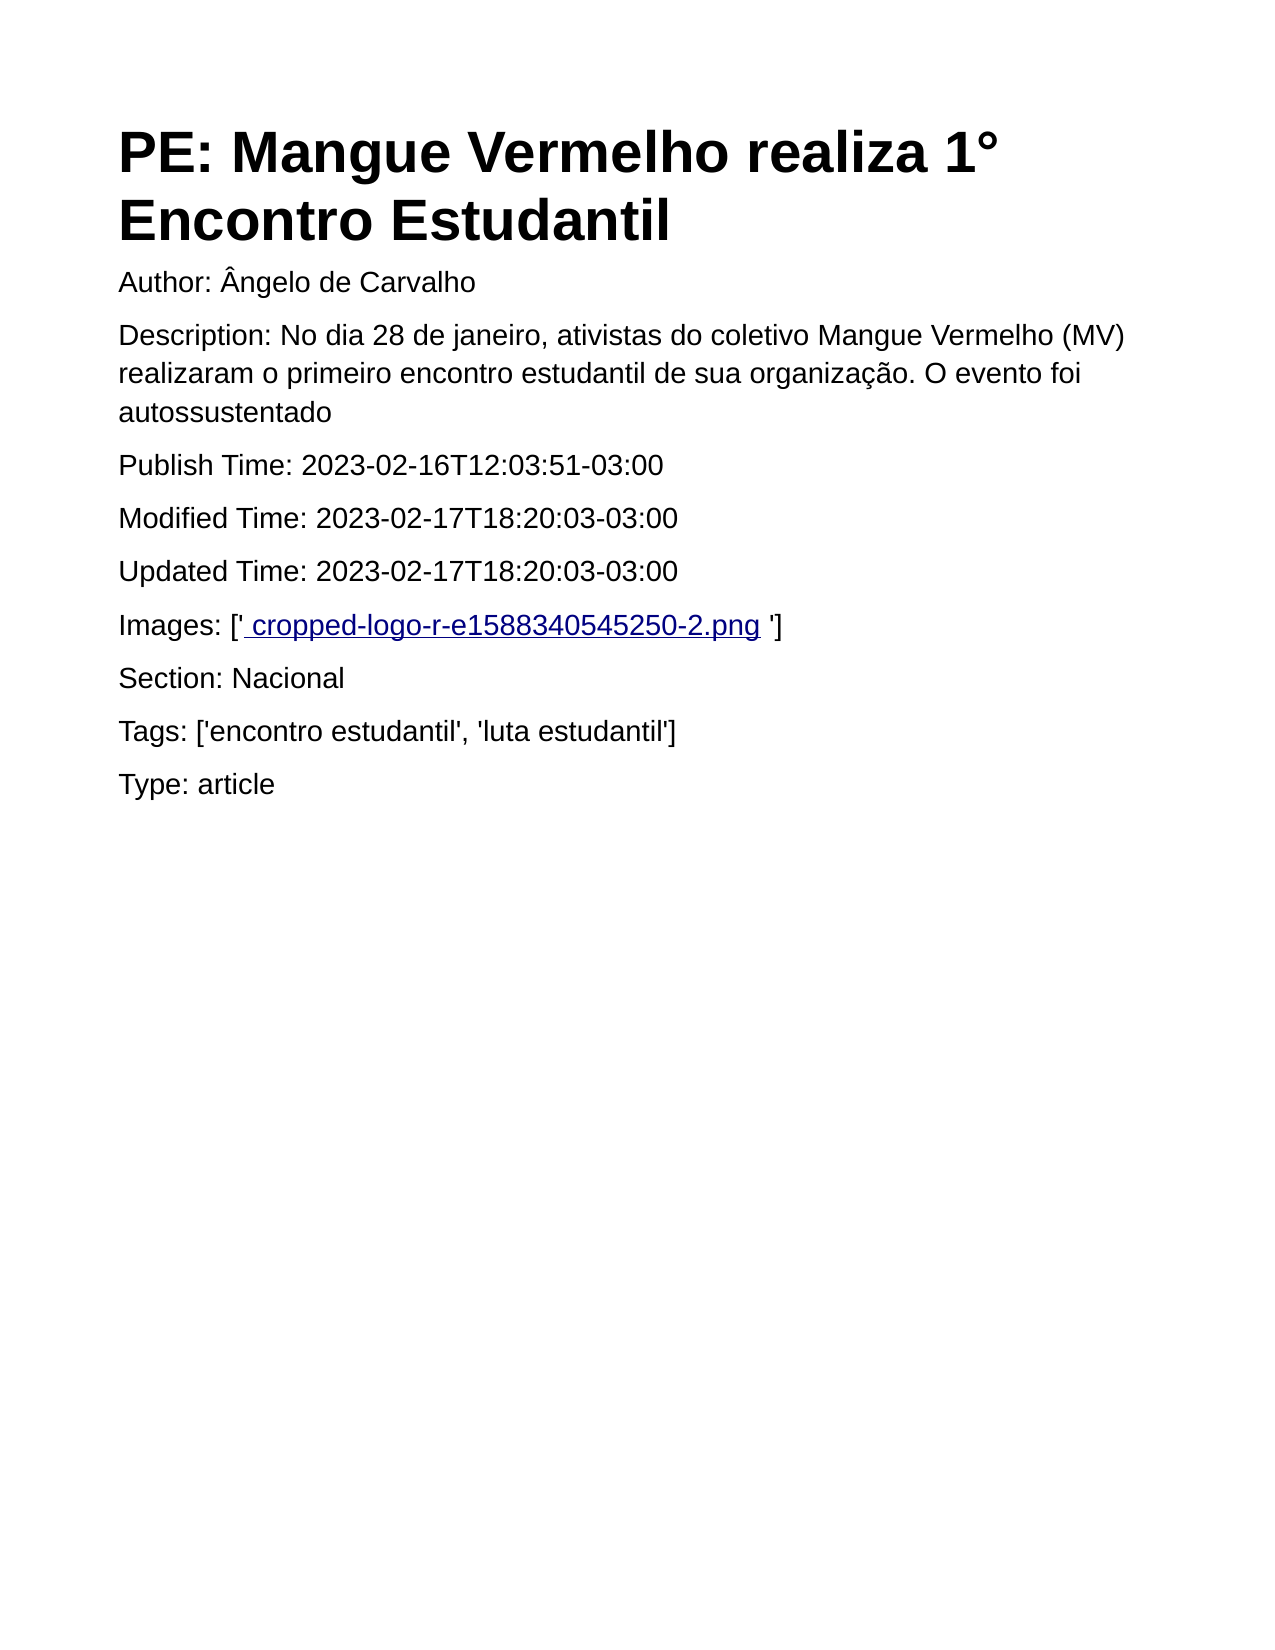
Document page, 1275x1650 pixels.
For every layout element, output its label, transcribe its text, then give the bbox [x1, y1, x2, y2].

text Tags: ['encontro estudantil', 'luta estudantil'] [118, 714, 1157, 747]
text Publish Time: 2023-02-16T12:03:51-03:00 [118, 448, 1157, 482]
subtitle PE: Mangue Vermelho realiza 1° Encontro Estudantil [118, 118, 1157, 252]
text Description: No dia 28 de janeiro, ativistas do coletivo Mangue Vermelho (MV) realizaram o primeiro encontro estudantil de sua organização. O evento foi autossustentado [118, 318, 1157, 428]
text Author: Ângelo de Carvalho [118, 265, 1157, 298]
text Updated Time: 2023-02-17T18:20:03-03:00 [118, 554, 1157, 588]
text Section: Nacional [118, 661, 1157, 694]
text Type: article [118, 767, 1157, 800]
text Images: [' cropped-logo-r-e1588340545250-2.png '] [118, 607, 1157, 641]
text Modified Time: 2023-02-17T18:20:03-03:00 [118, 501, 1157, 535]
